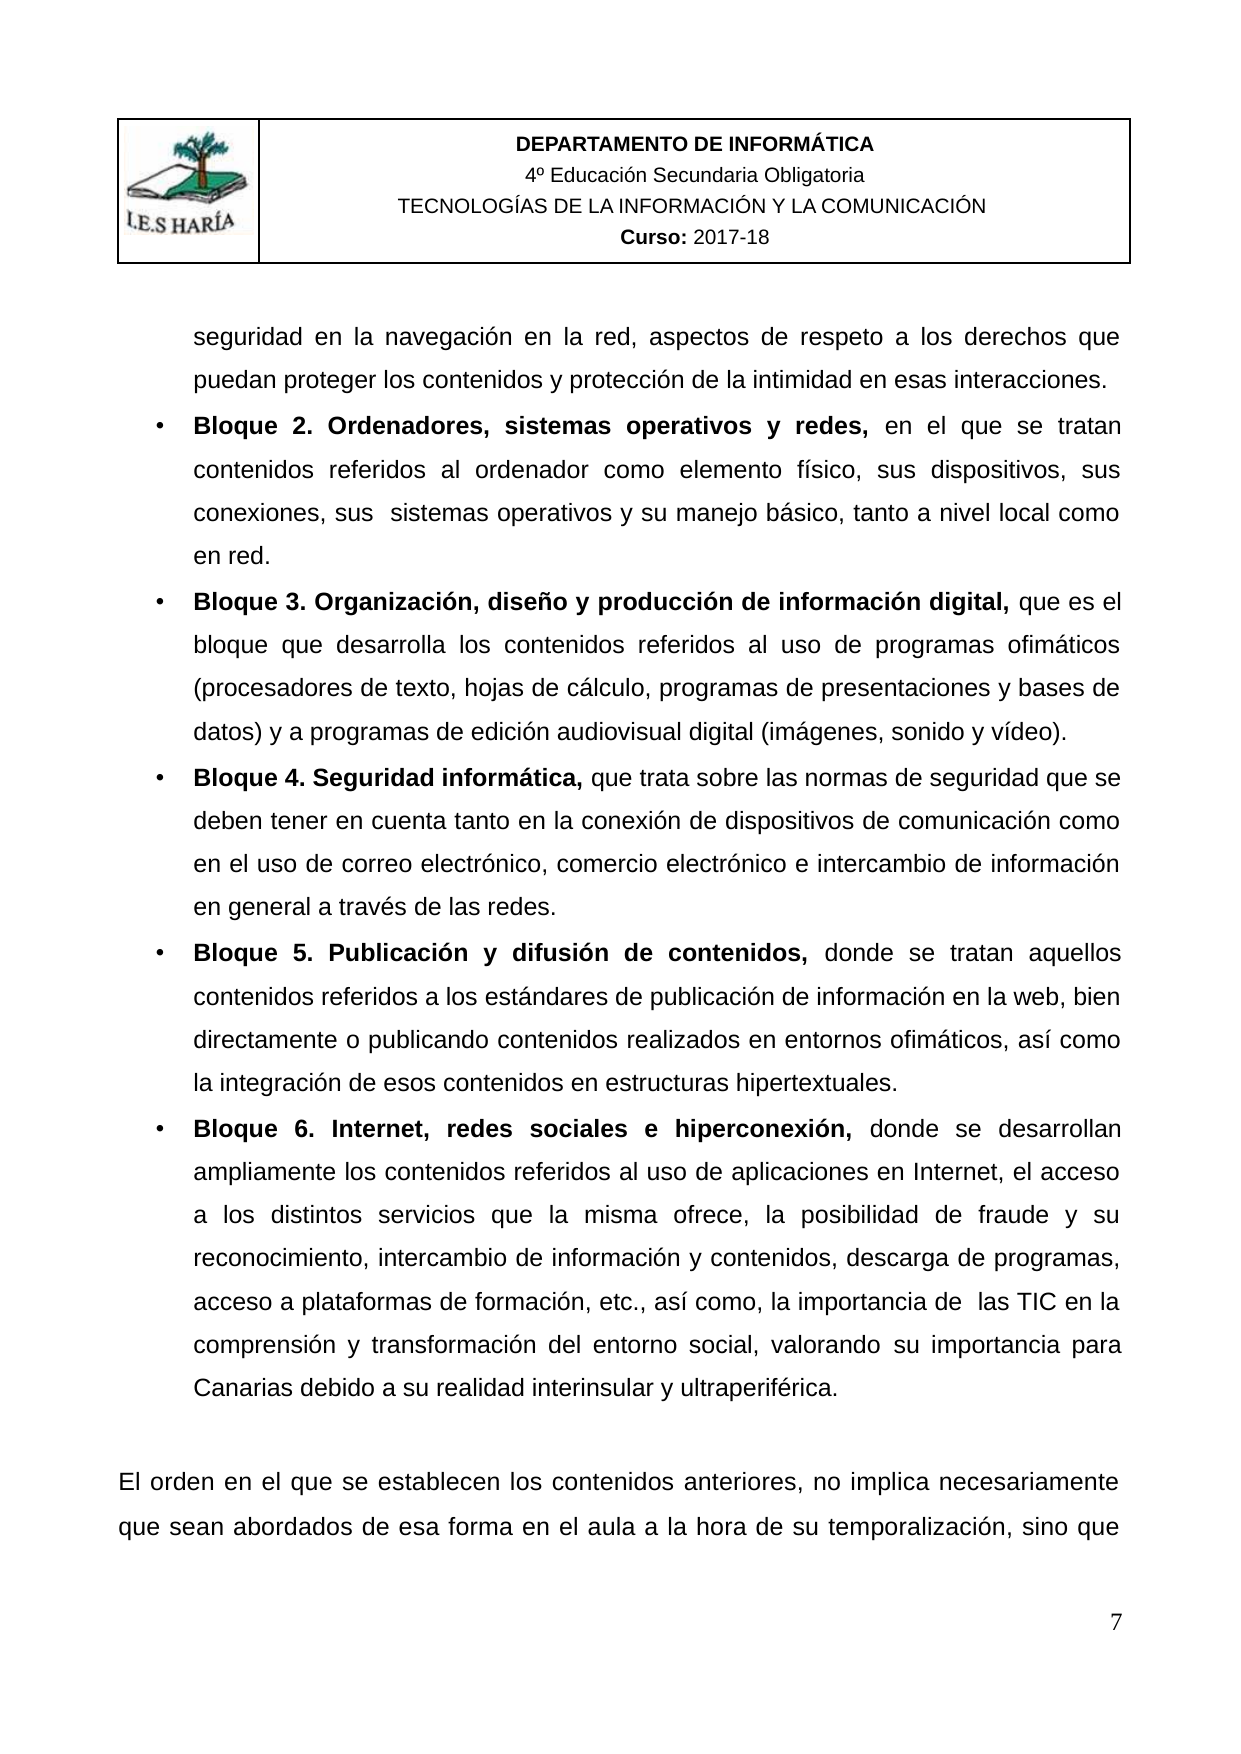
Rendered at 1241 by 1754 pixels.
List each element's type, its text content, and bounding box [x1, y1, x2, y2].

list Bloque 3. Organización, diseño y producción de información digital, que es el bloque que desarrolla los contenidos referidos al uso de programas ofimáticos (procesadores de texto, hojas de cálculo, programas de presentaciones y bases de datos) y a programas de edición audiovisual digital (imágenes, sonido y vídeo). [156, 587, 1122, 745]
list Bloque 2. Ordenadores, sistemas operativos y redes, en el que se tratan contenidos referidos al ordenador como elemento físico, sus dispositivos, sus conexiones, sus sistemas operativos y su manejo básico, tanto a nivel local como en red. [156, 411, 1122, 569]
list Bloque 6. Internet, redes sociales e hiperconexión, donde se desarrollan ampliamente los contenidos referidos al uso de aplicaciones en Internet, el acceso a los distintos servicios que la misma ofrece, la posibilidad de fraude y su reconocimiento, intercambio de información y contenidos, descarga de programas, acceso a plataformas de formación, etc., así como, la importancia de las TIC en la comprensión y transformación del entorno social, valorando su importancia para Canarias debido a su realidad interinsular y ultraperiférica. [156, 1114, 1122, 1401]
text El orden en el que se establecen los contenidos anteriores, no implica necesariamente que sean abordados de esa forma en el aula a la hora de su temporalización, sino que [118, 1467, 1122, 1541]
picture [123, 126, 254, 235]
list seguridad en la navegación en la red, aspectos de respeto a los derechos que puedan proteger los contenidos y protección de la intimidad en esas interacciones. [156, 322, 1122, 394]
list Bloque 4. Seguridad informática, que trata sobre las normas de seguridad que se deben tener en cuenta tanto en la conexión de dispositivos de comunicación como en el uso de correo electrónico, comercio electrónico e intercambio de información en general a través de las redes. [156, 763, 1122, 921]
list Bloque 5. Publicación y difusión de contenidos, donde se tratan aquellos contenidos referidos a los estándares de publicación de información en la web, bien directamente o publicando contenidos realizados en entornos ofimáticos, así como la integración de esos contenidos en estructuras hipertextuales. [156, 938, 1122, 1096]
